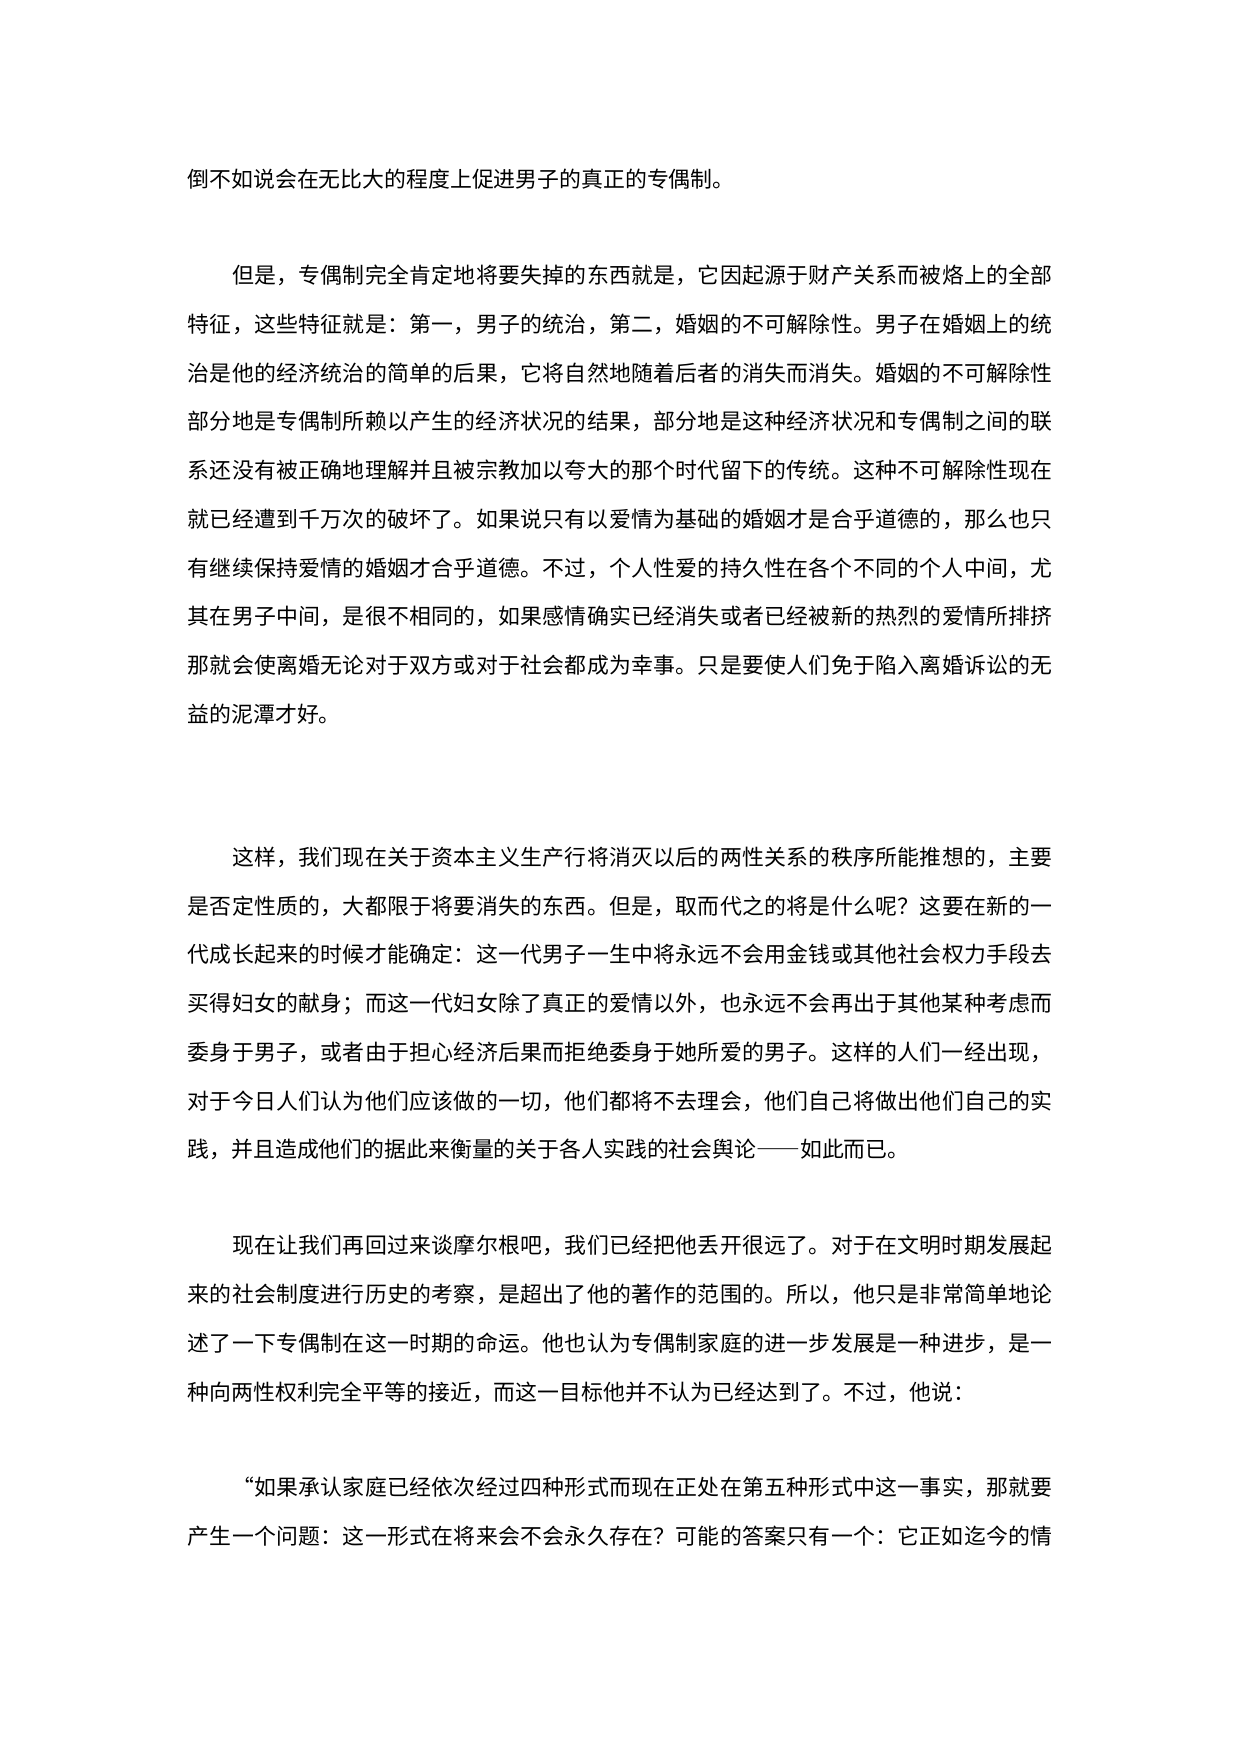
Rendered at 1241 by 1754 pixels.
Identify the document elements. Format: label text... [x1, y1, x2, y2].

text 这样，我们现在关于资本主义生产行将消灭以后的两性关系的秩序所能推想的，主要是否定性质的，大都限于将要消失的东西。但是，取而代之的将是什么呢？这要在新的一代成长起来的时候才能确定：这一代男子一生中将永远不会用金钱或其他社会权力手段去买得妇女的献身；而这一代妇女除了真正的爱情以外，也永远不会再出于其他某种考虑而委身于男子，或者由于担心经济后果而拒绝委身于她所爱的男子。这样的人们一经出现，对于今日人们认为他们应该做的一切，他们都将不去理会，他们自己将做出他们自己的实践，并且造成他们的据此来衡量的关于各人实践的社会舆论——如此而已。 [187, 839, 1053, 1164]
text “如果承认家庭已经依次经过四种形式而现在正处在第五种形式中这一事实，那就要产生一个问题：这一形式在将来会不会永久存在？可能的答案只有一个：它正如迄今的情 [187, 1470, 1053, 1551]
text 既然性爱按其本性来说就是排他的，——虽然这种排他性今日只是在妇女身上无例外地得到实现，——那么，以性爱为基础的婚姻，按其本性来说就是个体婚姻。我们已经看到，巴霍芬认为由群婚向个体婚的过渡这一进步主要应归功于妇女，是多么的正确；只有由对偶婚制向专偶制的进步才是男子的功劳；在历史上，后一进步实质上是使妇女地位恶化，而便利了男子的不忠实。因此，只要那种迫使妇女容忍男子的这些通常的不忠实行为的经济考虑——例如对自己的生活，特别是对自己子女的未来的担心——一旦消失，那么由此而达到的妇女的平等地位，根据以往的全部经验来判断，与其说会促进妇女的多夫制，倒不如说会在无比大的程度上促进男子的真正的专偶制。 [187, 162, 1053, 194]
text 但是，专偶制完全肯定地将要失掉的东西就是，它因起源于财产关系而被烙上的全部特征，这些特征就是：第一，男子的统治，第二，婚姻的不可解除性。男子在婚姻上的统治是他的经济统治的简单的后果，它将自然地随着后者的消失而消失。婚姻的不可解除性，部分地是专偶制所赖以产生的经济状况的结果，部分地是这种经济状况和专偶制之间的联系还没有被正确地理解并且被宗教加以夸大的那个时代留下的传统。这种不可解除性现在就已经遭到千万次的破坏了。如果说只有以爱情为基础的婚姻才是合乎道德的，那么也只有继续保持爱情的婚姻才合乎道德。不过，个人性爱的持久性在各个不同的个人中间，尤其在男子中间，是很不相同的，如果感情确实已经消失或者已经被新的热烈的爱情所排挤，那就会使离婚无论对于双方或对于社会都成为幸事。只是要使人们免于陷入离婚诉讼的无益的泥潭才好。 [187, 258, 1053, 729]
text 现在让我们再回过来谈摩尔根吧，我们已经把他丢开很远了。对于在文明时期发展起来的社会制度进行历史的考察，是超出了他的著作的范围的。所以，他只是非常简单地论述了一下专偶制在这一时期的命运。他也认为专偶制家庭的进一步发展是一种进步，是一种向两性权利完全平等的接近，而这一目标他并不认为已经达到了。不过，他说： [187, 1228, 1053, 1407]
